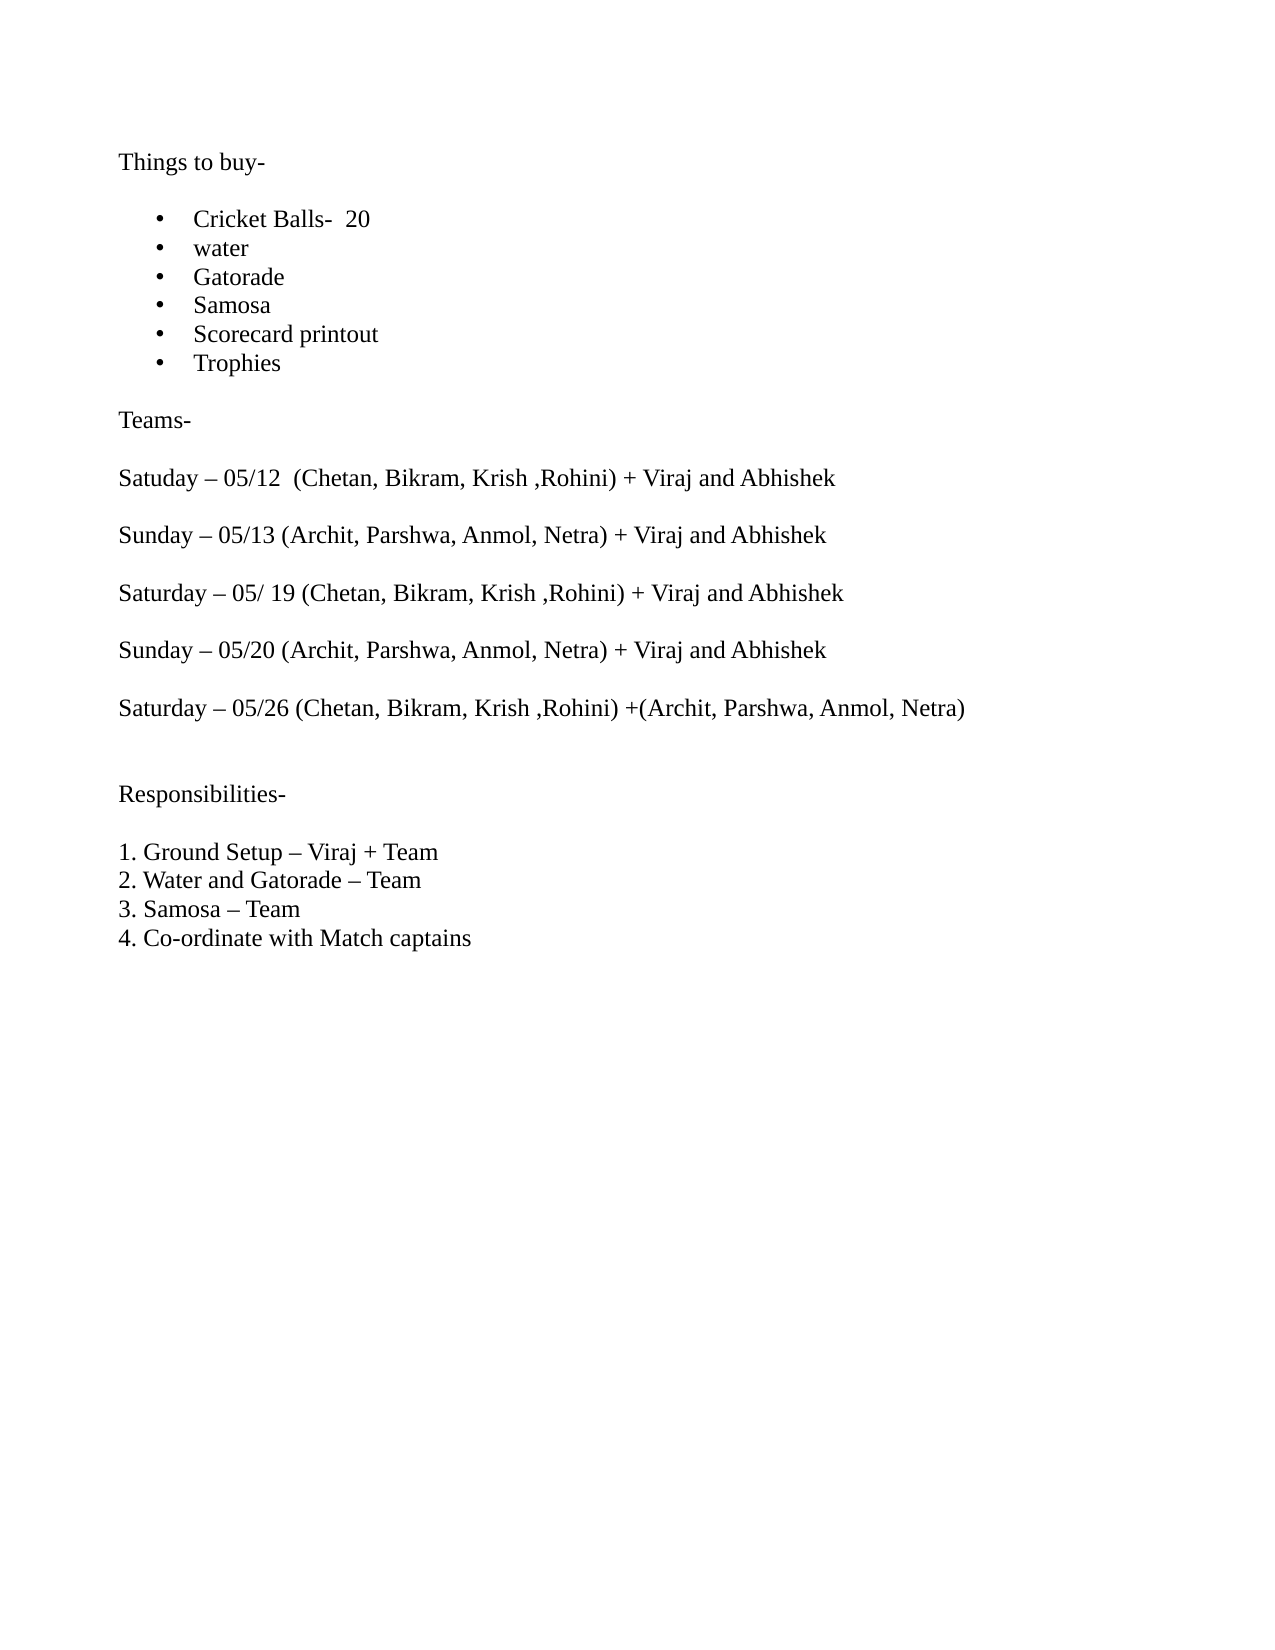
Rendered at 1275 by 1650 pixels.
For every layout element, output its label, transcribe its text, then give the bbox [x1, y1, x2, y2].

list Trophies [156, 348, 1157, 377]
text Sunday – 05/13 (Archit, Parshwa, Anmol, Netra) + Viraj and Abhishek [118, 521, 1157, 549]
text Teams- [118, 406, 1157, 434]
text Sunday – 05/20 (Archit, Parshwa, Anmol, Netra) + Viraj and Abhishek [118, 636, 1157, 664]
text Responsibilities- [118, 779, 1157, 808]
list Samosa [156, 291, 1157, 319]
text 1. Ground Setup – Viraj + Team [118, 837, 1157, 866]
list water [156, 233, 1157, 262]
text 4. Co-ordinate with Match captains [118, 923, 1157, 952]
text Saturday – 05/ 19 (Chetan, Bikram, Krish ,Rohini) + Viraj and Abhishek [118, 578, 1157, 607]
text 3. Samosa – Team [118, 894, 1157, 923]
list Scorecard printout [156, 319, 1157, 348]
text Saturday – 05/26 (Chetan, Bikram, Krish ,Rohini) +(Archit, Parshwa, Anmol, Netra) [118, 693, 1157, 722]
text 2. Water and Gatorade – Team [118, 866, 1157, 894]
text Satuday – 05/12 (Chetan, Bikram, Krish ,Rohini) + Viraj and Abhishek [118, 463, 1157, 492]
list Gatorade [156, 262, 1157, 291]
text Things to buy- [118, 147, 1157, 176]
list Cricket Balls- 20 [156, 204, 1157, 233]
